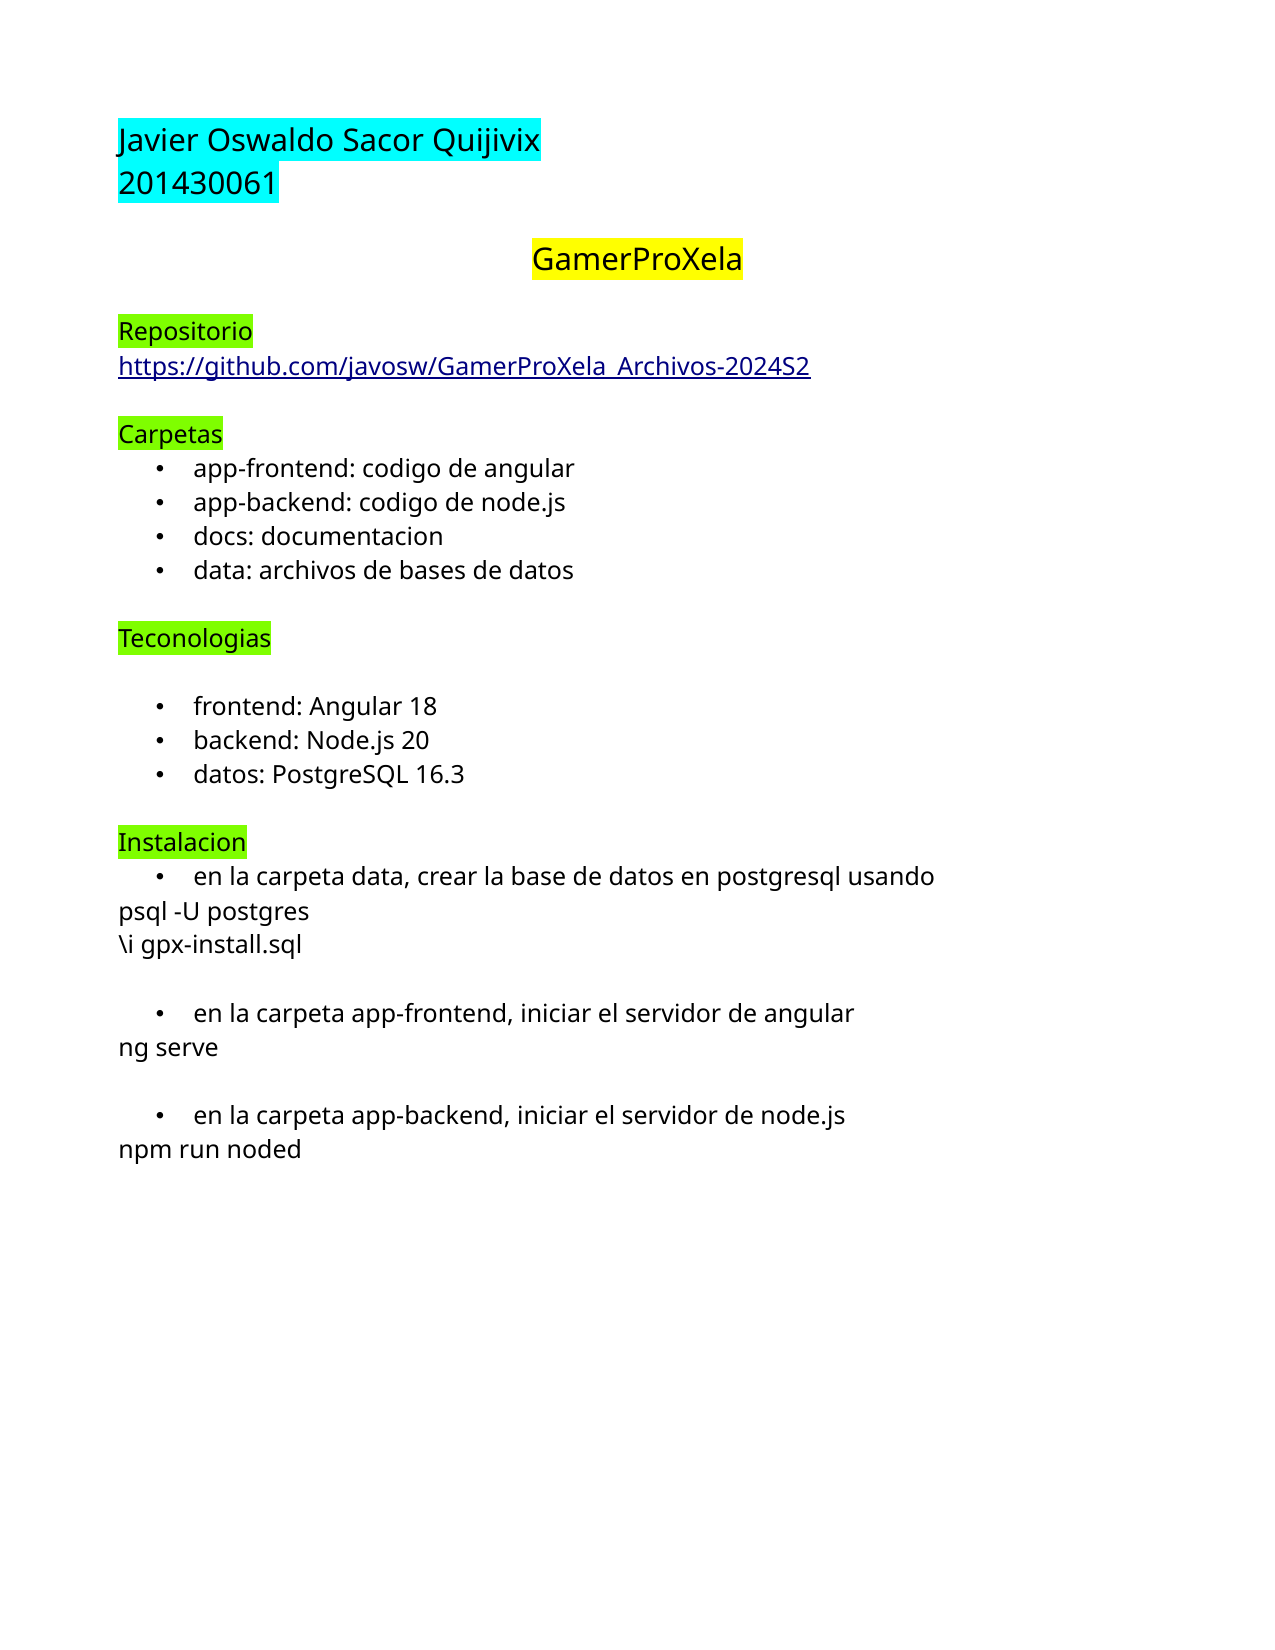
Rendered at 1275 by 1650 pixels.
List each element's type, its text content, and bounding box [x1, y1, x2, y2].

list en la carpeta app-frontend, iniciar el servidor de angular [156, 995, 1157, 1029]
text Teconologias [118, 621, 1157, 655]
text npm run noded [118, 1132, 1157, 1166]
list frontend: Angular 18 [156, 689, 1157, 723]
list backend: Node.js 20 [156, 723, 1157, 757]
text Carpetas [118, 416, 1157, 450]
text GamerProXela [118, 237, 1157, 280]
list en la carpeta data, crear la base de datos en postgresql usando [156, 859, 1157, 893]
text psql -U postgres [118, 893, 1157, 927]
text \i gpx-install.sql [118, 927, 1157, 961]
list docs: documentacion [156, 518, 1157, 552]
list data: archivos de bases de datos [156, 552, 1157, 587]
list datos: PostgreSQL 16.3 [156, 757, 1157, 791]
text Instalacion [118, 825, 1157, 859]
list app-backend: codigo de node.js [156, 484, 1157, 518]
text 201430061 [118, 161, 1157, 203]
text ng serve [118, 1029, 1157, 1063]
list en la carpeta app-backend, iniciar el servidor de node.js [156, 1097, 1157, 1132]
text Javier Oswaldo Sacor Quijivix [118, 118, 1157, 161]
text Repositorio [118, 314, 1157, 348]
list app-frontend: codigo de angular [156, 450, 1157, 484]
text https://github.com/javosw/GamerProXela_Archivos-2024S2 [118, 348, 1157, 382]
